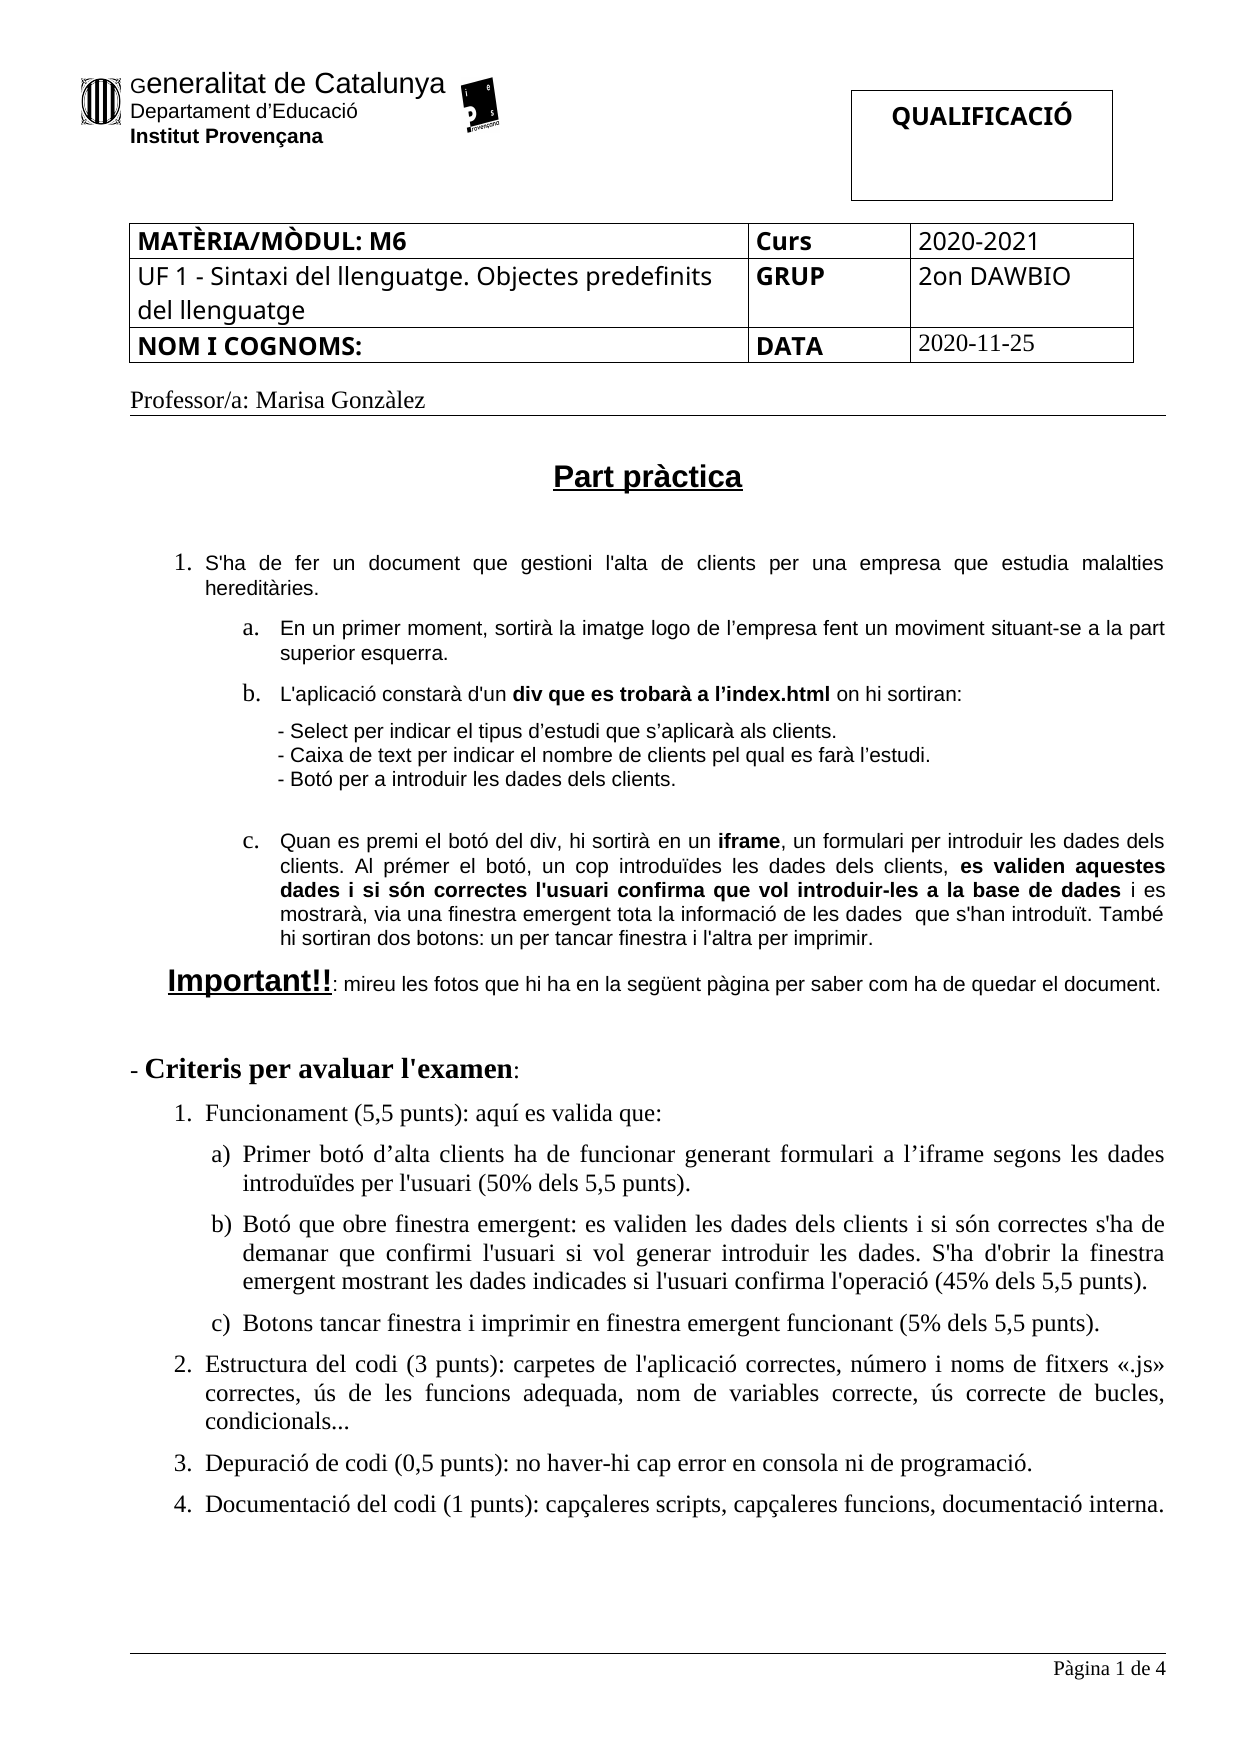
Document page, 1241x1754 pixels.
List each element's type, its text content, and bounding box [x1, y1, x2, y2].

text - Criteris per avaluar l'examen: [130, 1052, 1166, 1085]
text Important!!: mireu les fotos que hi ha en la següent pàgina per saber com ha de quedar el document. [167, 962, 1166, 998]
picture [460, 77, 500, 133]
subtitle - Botó per a introduir les dades dels clients. [130, 767, 1166, 791]
list Botons tancar finestra i imprimir en finestra emergent funcionant (5% dels 5,5 punts). [205, 1308, 1166, 1336]
text - Caixa de text per indicar el nombre de clients pel qual es farà l’estudi. [130, 743, 1166, 767]
list S'ha de fer un document que gestioni l'alta de clients per una empresa que estudia malalties hereditàries. [167, 547, 1166, 600]
list Funcionament (5,5 punts): aquí es valida que: [167, 1098, 1166, 1126]
list Botó que obre finestra emergent: es validen les dades dels clients i si són correctes s'ha de demanar que confirmi l'usuari si vol generar introduir les dades. S'ha d'obrir la finestra emergent mostrant les dades indicades si l'usuari confirma l'operació (45% dels 5,5 punts). [205, 1209, 1166, 1295]
list Primer botó d’alta clients ha de funcionar generant formulari a l’iframe segons les dades introduïdes per l'usuari (50% dels 5,5 punts). [205, 1139, 1166, 1196]
list Depuració de codi (0,5 punts): no haver-hi cap error en consola ni de programació. [167, 1448, 1166, 1476]
list En un primer moment, sortirà la imatge logo de l’empresa fent un moviment situant-se a la part superior esquerra. [242, 612, 1166, 665]
picture [81, 78, 121, 125]
list Quan es premi el botó del div, hi sortirà en un iframe, un formulari per introduir les dades dels clients. Al prémer el botó, un cop introduïdes les dades dels clients, es validen aquestes dades i si són correctes l'usuari confirma que vol introduir-les a la base de dades i es mostrarà, via una finestra emergent tota la informació de les dades que s'han introduït. També hi sortiran dos botons: un per tancar finestra i l'altra per imprimir. [242, 825, 1166, 949]
list Estructura del codi (3 punts): carpetes de l'aplicació correctes, número i noms de fitxers «.js» correctes, ús de les funcions adequada, nom de variables correcte, ús correcte de bucles, condicionals... [167, 1349, 1166, 1435]
text Part pràctica [130, 458, 1166, 493]
list Documentació del codi (1 punts): capçaleres scripts, capçaleres funcions, documentació interna. [167, 1489, 1166, 1518]
list L'aplicació constarà d'un div que es trobarà a l’index.html on hi sortiran: [242, 678, 1166, 706]
subtitle - Select per indicar el tipus d’estudi que s’aplicarà als clients. [130, 719, 1166, 743]
